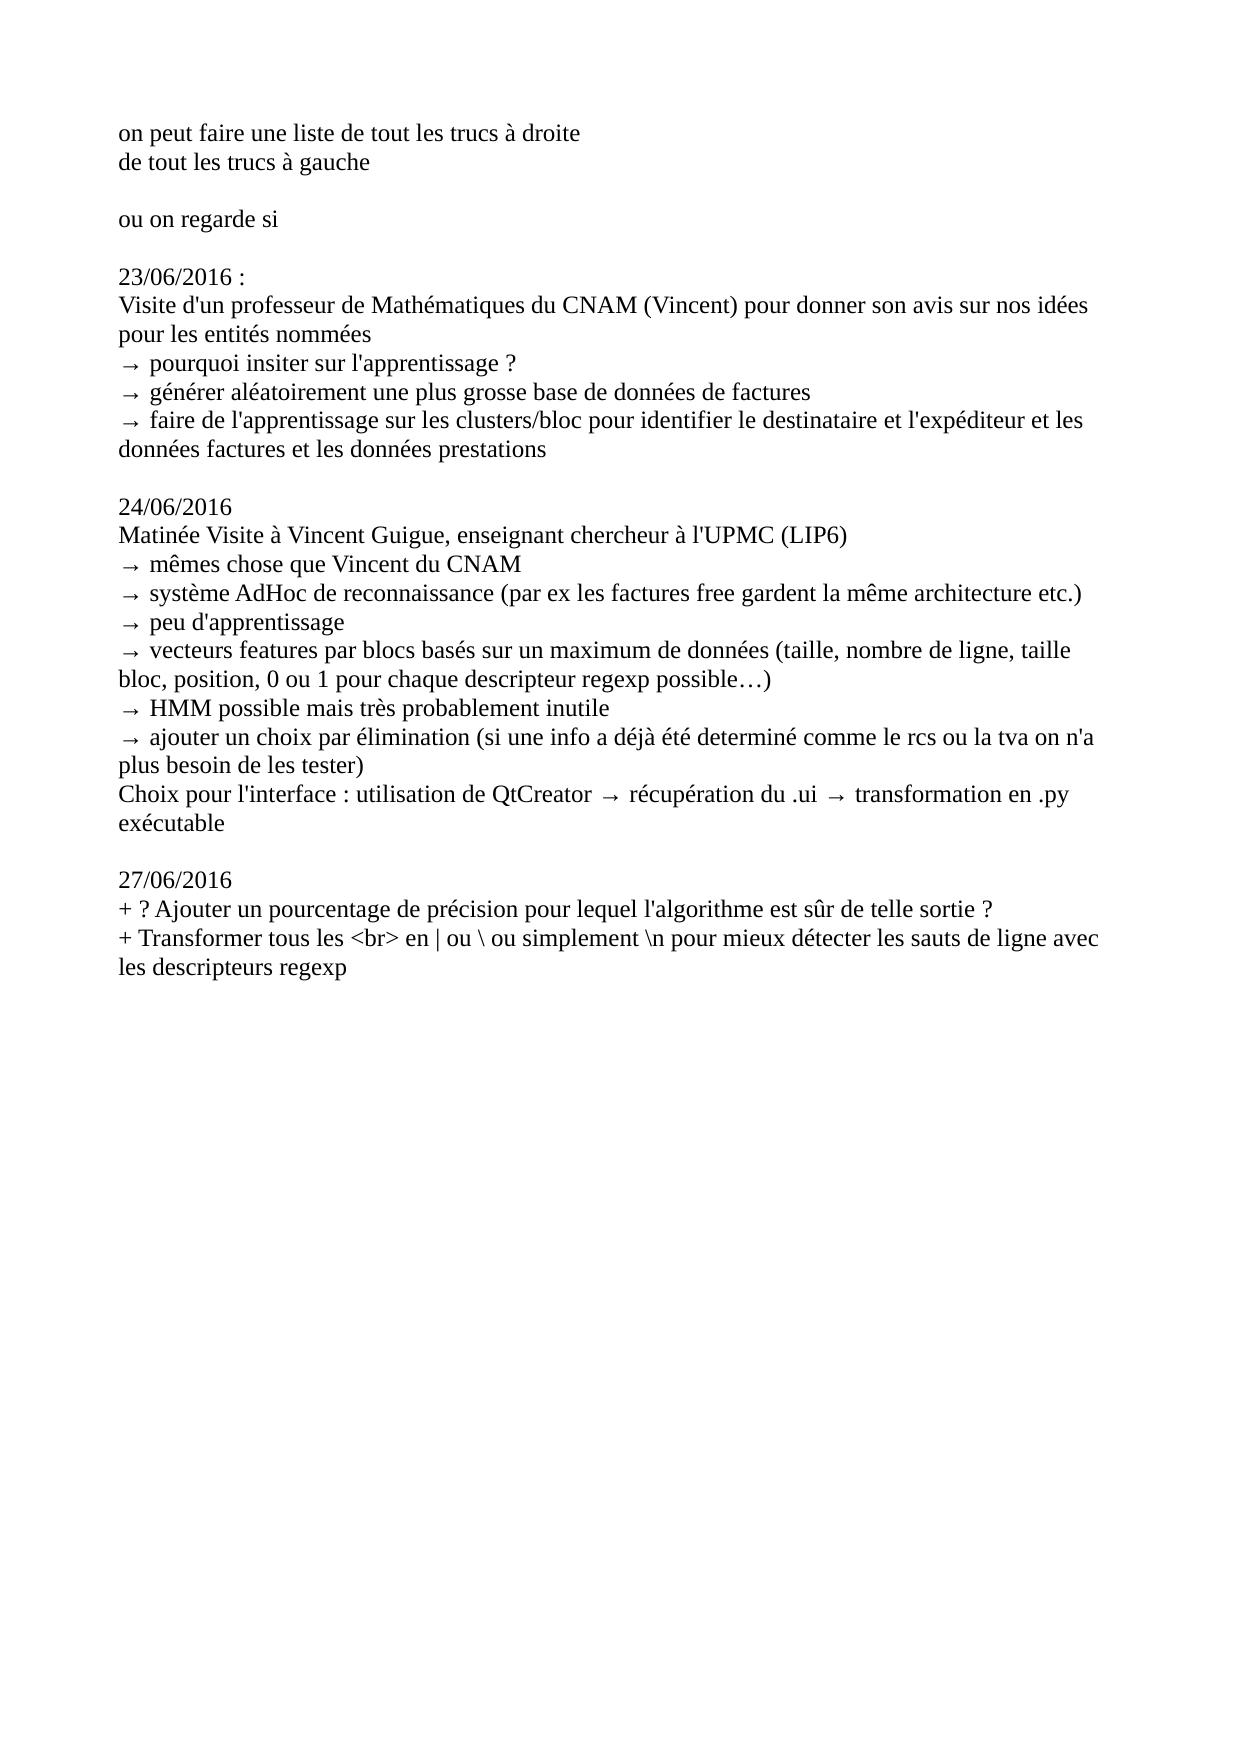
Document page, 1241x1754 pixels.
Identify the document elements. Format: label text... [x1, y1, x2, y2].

text on peut faire une liste de tout les trucs à droite [118, 118, 1122, 147]
text Visite d'un professeur de Mathématiques du CNAM (Vincent) pour donner son avis sur nos idées pour les entités nommées [118, 291, 1122, 348]
text Matinée Visite à Vincent Guigue, enseignant chercheur à l'UPMC (LIP6) [118, 521, 1122, 549]
text + ? Ajouter un pourcentage de précision pour lequel l'algorithme est sûr de telle sortie ? [118, 894, 1122, 923]
text → mêmes chose que Vincent du CNAM [118, 549, 1122, 578]
text → système AdHoc de reconnaissance (par ex les factures free gardent la même architecture etc.) [118, 578, 1122, 607]
text + Transformer tous les <br> en | ou \ ou simplement \n pour mieux détecter les sauts de ligne avec les descripteurs regexp [118, 923, 1122, 981]
text → HMM possible mais très probablement inutile [118, 693, 1122, 722]
text → ajouter un choix par élimination (si une info a déjà été determiné comme le rcs ou la tva on n'a plus besoin de les tester) [118, 722, 1122, 779]
text ou on regarde si [118, 204, 1122, 233]
text → peu d'apprentissage [118, 607, 1122, 636]
text → générer aléatoirement une plus grosse base de données de factures [118, 377, 1122, 406]
text de tout les trucs à gauche [118, 147, 1122, 176]
text Choix pour l'interface : utilisation de QtCreator → récupération du .ui → transformation en .py exécutable [118, 779, 1122, 837]
text → pourquoi insiter sur l'apprentissage ? [118, 348, 1122, 377]
text 23/06/2016 : [118, 262, 1122, 291]
text 24/06/2016 [118, 492, 1122, 521]
text → faire de l'apprentissage sur les clusters/bloc pour identifier le destinataire et l'expéditeur et les données factures et les données prestations [118, 406, 1122, 463]
text → vecteurs features par blocs basés sur un maximum de données (taille, nombre de ligne, taille bloc, position, 0 ou 1 pour chaque descripteur regexp possible…) [118, 636, 1122, 693]
text 27/06/2016 [118, 866, 1122, 894]
